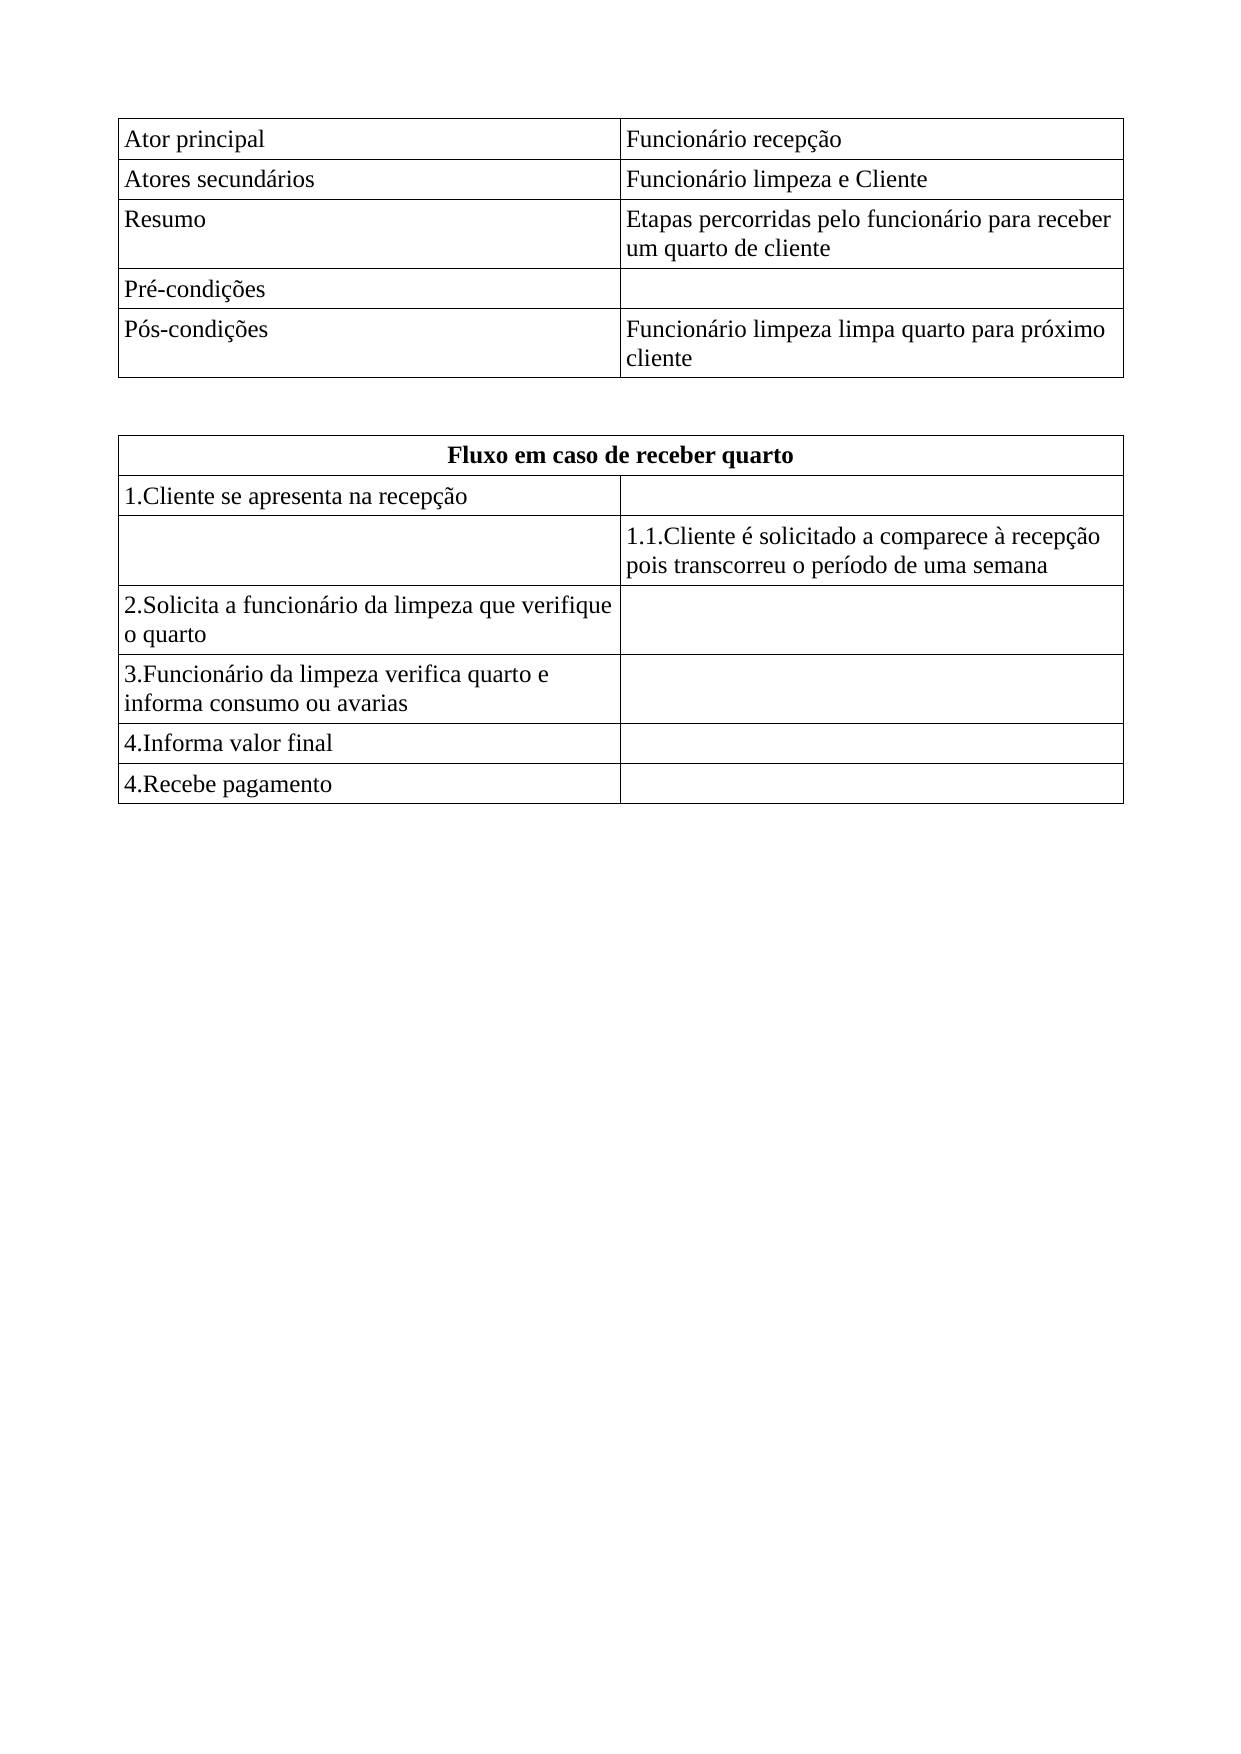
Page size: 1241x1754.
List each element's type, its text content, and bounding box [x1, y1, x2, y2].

table_cell Pós-condições [119, 309, 620, 377]
table_cell Funcionário recepção [621, 119, 1123, 158]
table_cell [621, 764, 1123, 803]
table_cell Ator principal [119, 119, 620, 158]
table_cell Funcionário limpeza e Cliente [621, 160, 1123, 199]
table_cell Pré-condições [119, 269, 620, 308]
table_cell 1.Cliente se apresenta na recepção [119, 476, 620, 515]
table_cell [119, 516, 620, 584]
table_cell 3.Funcionário da limpeza verifica quarto e informa consumo ou avarias [119, 655, 620, 723]
table_cell [621, 724, 1123, 763]
table_cell 4.Recebe pagamento [119, 764, 620, 803]
table_cell 4.Informa valor final [119, 724, 620, 763]
table_cell [621, 476, 1123, 515]
table_cell Funcionário limpeza limpa quarto para próximo cliente [621, 309, 1123, 377]
table_cell [621, 269, 1123, 308]
table_cell 1.1.Cliente é solicitado a comparece à recepção pois transcorreu o período de uma semana [621, 516, 1123, 584]
table_cell Atores secundários [119, 160, 620, 199]
table_cell Resumo [119, 200, 620, 268]
table_cell [621, 655, 1123, 723]
table_cell Etapas percorridas pelo funcionário para receber um quarto de cliente [621, 200, 1123, 268]
table_header Fluxo em caso de receber quarto [119, 436, 1123, 475]
table_cell 2.Solicita a funcionário da limpeza que verifique o quarto [119, 586, 620, 653]
table_cell [621, 586, 1123, 653]
